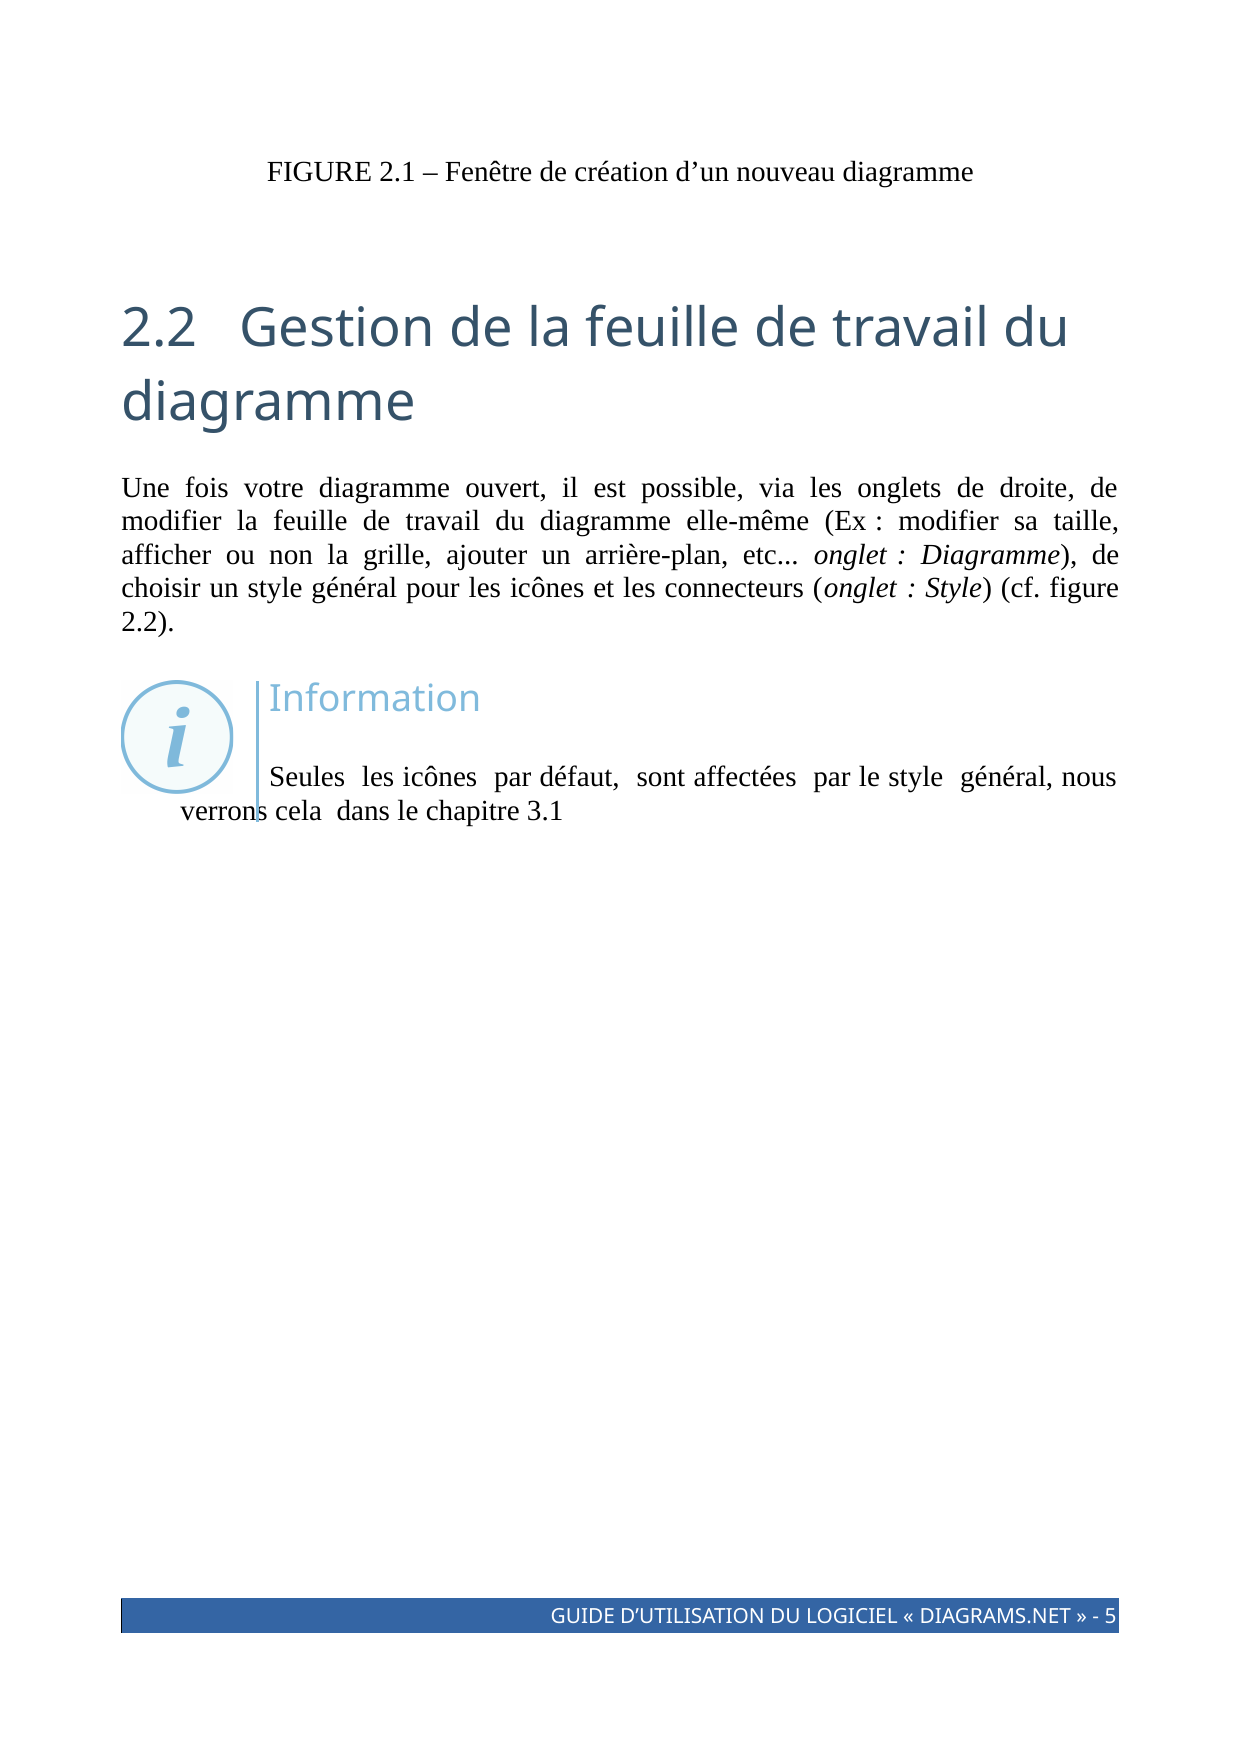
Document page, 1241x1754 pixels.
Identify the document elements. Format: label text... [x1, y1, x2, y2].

picture [121, 680, 234, 794]
text 2.2 Gestion de la feuille de travail du diagramme [121, 289, 1119, 436]
text Une fois votre diagramme ouvert, il est possible, via les onglets de droite, de modifier la feuille de travail du diagramme elle-même (Ex : modifier sa taille, afficher ou non la grille, ajouter un arrière-plan, etc... onglet : Diagramme), de choisir un style général pour les icônes et les connecteurs (onglet : Style) (cf. figure 2.2). [121, 470, 1119, 637]
text Seules les icônes par défaut, sont affectées par le style général, nous verrons cela dans le chapitre 3.1 [121, 758, 1119, 827]
text Information [121, 671, 1119, 722]
text FIGURE 2.1 – Fenêtre de création d’un nouveau diagramme [121, 154, 1119, 188]
